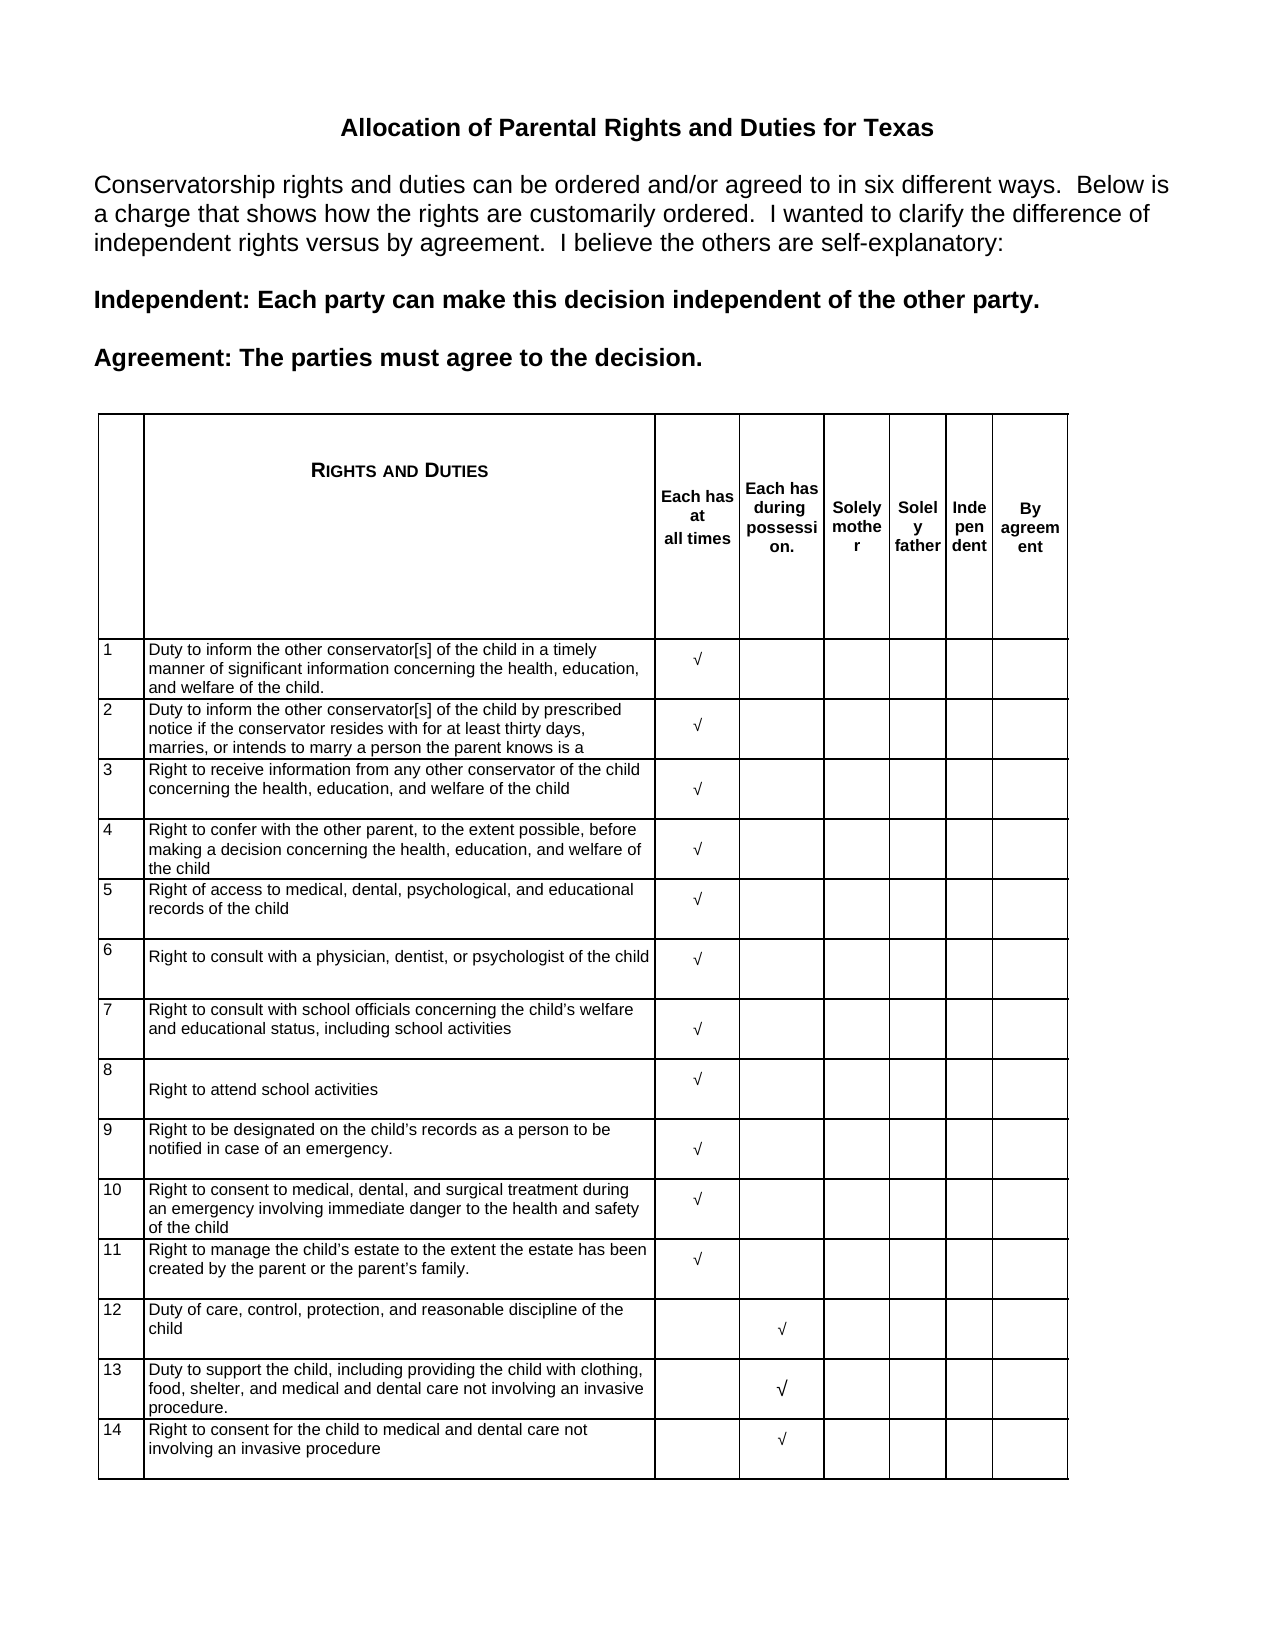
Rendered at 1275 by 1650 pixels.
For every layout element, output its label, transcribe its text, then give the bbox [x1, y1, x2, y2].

table_cell √ [656, 1240, 739, 1298]
table_cell Right to consult with a physician, dentist, or psychologist of the child [145, 940, 654, 998]
table_cell [825, 820, 889, 878]
table_cell √ [656, 760, 739, 818]
table_cell [993, 1000, 1067, 1058]
table_cell [740, 940, 823, 998]
table_cell 7 [99, 1000, 143, 1058]
table_cell [947, 1300, 992, 1358]
table_cell √ [656, 880, 739, 938]
table_cell [656, 1300, 739, 1358]
table_cell 10 [99, 1180, 143, 1238]
table_header By agreement [993, 415, 1067, 638]
table_cell [740, 1240, 823, 1298]
table_cell [993, 1060, 1067, 1118]
table_cell √ [656, 640, 739, 698]
table_header Each has during possession. [740, 415, 823, 638]
table_cell 1 [99, 640, 143, 698]
table_cell [825, 1420, 889, 1478]
table_cell √ [740, 1360, 823, 1418]
table_cell [993, 700, 1067, 758]
table_cell [740, 700, 823, 758]
table_cell [947, 1180, 992, 1238]
table_cell [825, 1360, 889, 1418]
table_cell 2 [99, 700, 143, 758]
table_cell [825, 1060, 889, 1118]
table_cell √ [656, 940, 739, 998]
table_cell [993, 640, 1067, 698]
table_cell [825, 700, 889, 758]
table_cell Right to confer with the other parent, to the extent possible, before making a decision concerning the health, education, and welfare of the child [145, 820, 654, 878]
table_cell [947, 1000, 992, 1058]
table_cell [656, 1420, 739, 1478]
table_cell Right to be designated on the child’s records as a person to be notified in case of an emergency. [145, 1120, 654, 1178]
table_cell [890, 760, 945, 818]
table_cell 8 [99, 1060, 143, 1118]
table_cell √ [656, 1000, 739, 1058]
table_cell [993, 760, 1067, 818]
text Agreement: The parties must agree to the decision. [93, 342, 1181, 371]
table_cell 4 [99, 820, 143, 878]
table_cell [947, 820, 992, 878]
table_header Rights and Duties [145, 415, 654, 638]
table_cell Right to consent to medical, dental, and surgical treatment during an emergency involving immediate danger to the health and safety of the child [145, 1180, 654, 1238]
table_cell [890, 1000, 945, 1058]
table_cell [993, 1240, 1067, 1298]
table_cell [890, 640, 945, 698]
table_cell √ [656, 700, 739, 758]
table_cell [993, 1360, 1067, 1418]
table_cell [825, 1120, 889, 1178]
table_cell [947, 1240, 992, 1298]
table_cell [993, 940, 1067, 998]
table_cell 11 [99, 1240, 143, 1298]
text Independent: Each party can make this decision independent of the other party. [93, 285, 1181, 314]
table_cell [890, 1360, 945, 1418]
table_cell [947, 880, 992, 938]
table_cell 3 [99, 760, 143, 818]
table_cell [993, 1420, 1067, 1478]
table_cell 14 [99, 1420, 143, 1478]
text Allocation of Parental Rights and Duties for Texas [93, 112, 1181, 141]
table_cell [740, 760, 823, 818]
table_cell [740, 820, 823, 878]
table_cell [947, 1120, 992, 1178]
table_cell √ [740, 1420, 823, 1478]
table_cell [825, 640, 889, 698]
table_cell [993, 880, 1067, 938]
table_cell √ [656, 1120, 739, 1178]
table_cell [890, 1300, 945, 1358]
table_cell [993, 1120, 1067, 1178]
table_cell [740, 1120, 823, 1178]
table_cell Duty to inform the other conservator[s] of the child in a timely manner of significant information concerning the health, education, and welfare of the child. [145, 640, 654, 698]
table_cell [890, 820, 945, 878]
table_cell Right to receive information from any other conservator of the child concerning the health, education, and welfare of the child [145, 760, 654, 818]
table_cell 12 [99, 1300, 143, 1358]
table_cell Right to attend school activities [145, 1060, 654, 1118]
table_cell [740, 1180, 823, 1238]
table_cell √ [656, 1180, 739, 1238]
table_header Solely father [890, 415, 945, 638]
table_header Independent [947, 415, 992, 638]
table_cell Duty to support the child, including providing the child with clothing, food, shelter, and medical and dental care not involving an invasive procedure. [145, 1360, 654, 1418]
table_cell Right to consult with school officials concerning the child’s welfare and educational status, including school activities [145, 1000, 654, 1058]
table_cell √ [656, 820, 739, 878]
table_cell [890, 700, 945, 758]
text Conservatorship rights and duties can be ordered and/or agreed to in six different ways. Below is a charge that shows how the rights are customarily ordered. I wanted to clarify the difference of independent rights versus by agreement. I believe the others are self-explanatory: [93, 170, 1181, 256]
table_cell Duty to inform the other conservator[s] of the child by prescribed notice if the conservator resides with for at least thirty days, marries, or intends to marry a person the parent knows is a registered sex offender or is currently charged with an offense that would require registration on conviction. [145, 700, 654, 758]
table_cell Right to manage the child’s estate to the extent the estate has been created by the parent or the parent’s family. [145, 1240, 654, 1298]
table_header Solely mother [825, 415, 889, 638]
table_cell [993, 820, 1067, 878]
table_cell [947, 1060, 992, 1118]
table_cell [890, 1420, 945, 1478]
table_cell 6 [99, 940, 143, 998]
table_cell 5 [99, 880, 143, 938]
table_cell 9 [99, 1120, 143, 1178]
table_cell [825, 940, 889, 998]
table_cell [993, 1180, 1067, 1238]
table_cell [947, 640, 992, 698]
table_cell [890, 1060, 945, 1118]
table_cell [740, 640, 823, 698]
table_cell [947, 1420, 992, 1478]
table_cell [825, 1180, 889, 1238]
table_cell [947, 940, 992, 998]
table_cell [740, 1000, 823, 1058]
table_cell [825, 1300, 889, 1358]
table_cell [947, 760, 992, 818]
table_header Each has at all times [656, 415, 739, 638]
table_cell [890, 1180, 945, 1238]
table_cell [947, 1360, 992, 1418]
table_cell √ [740, 1300, 823, 1358]
table_cell [740, 1060, 823, 1118]
table_cell Right to consent for the child to medical and dental care not involving an invasive procedure [145, 1420, 654, 1478]
table_cell [890, 880, 945, 938]
table_cell [993, 1300, 1067, 1358]
table_cell 13 [99, 1360, 143, 1418]
table_cell [825, 880, 889, 938]
table_header [99, 415, 143, 638]
table_cell Duty of care, control, protection, and reasonable discipline of the child [145, 1300, 654, 1358]
table_cell [825, 760, 889, 818]
table_cell [740, 880, 823, 938]
table_cell [890, 940, 945, 998]
table_cell [825, 1000, 889, 1058]
table_cell [890, 1120, 945, 1178]
table_cell [825, 1240, 889, 1298]
table_cell [656, 1360, 739, 1418]
table_cell [947, 700, 992, 758]
table_cell Right of access to medical, dental, psychological, and educational records of the child [145, 880, 654, 938]
table_cell √ [656, 1060, 739, 1118]
table_cell [890, 1240, 945, 1298]
